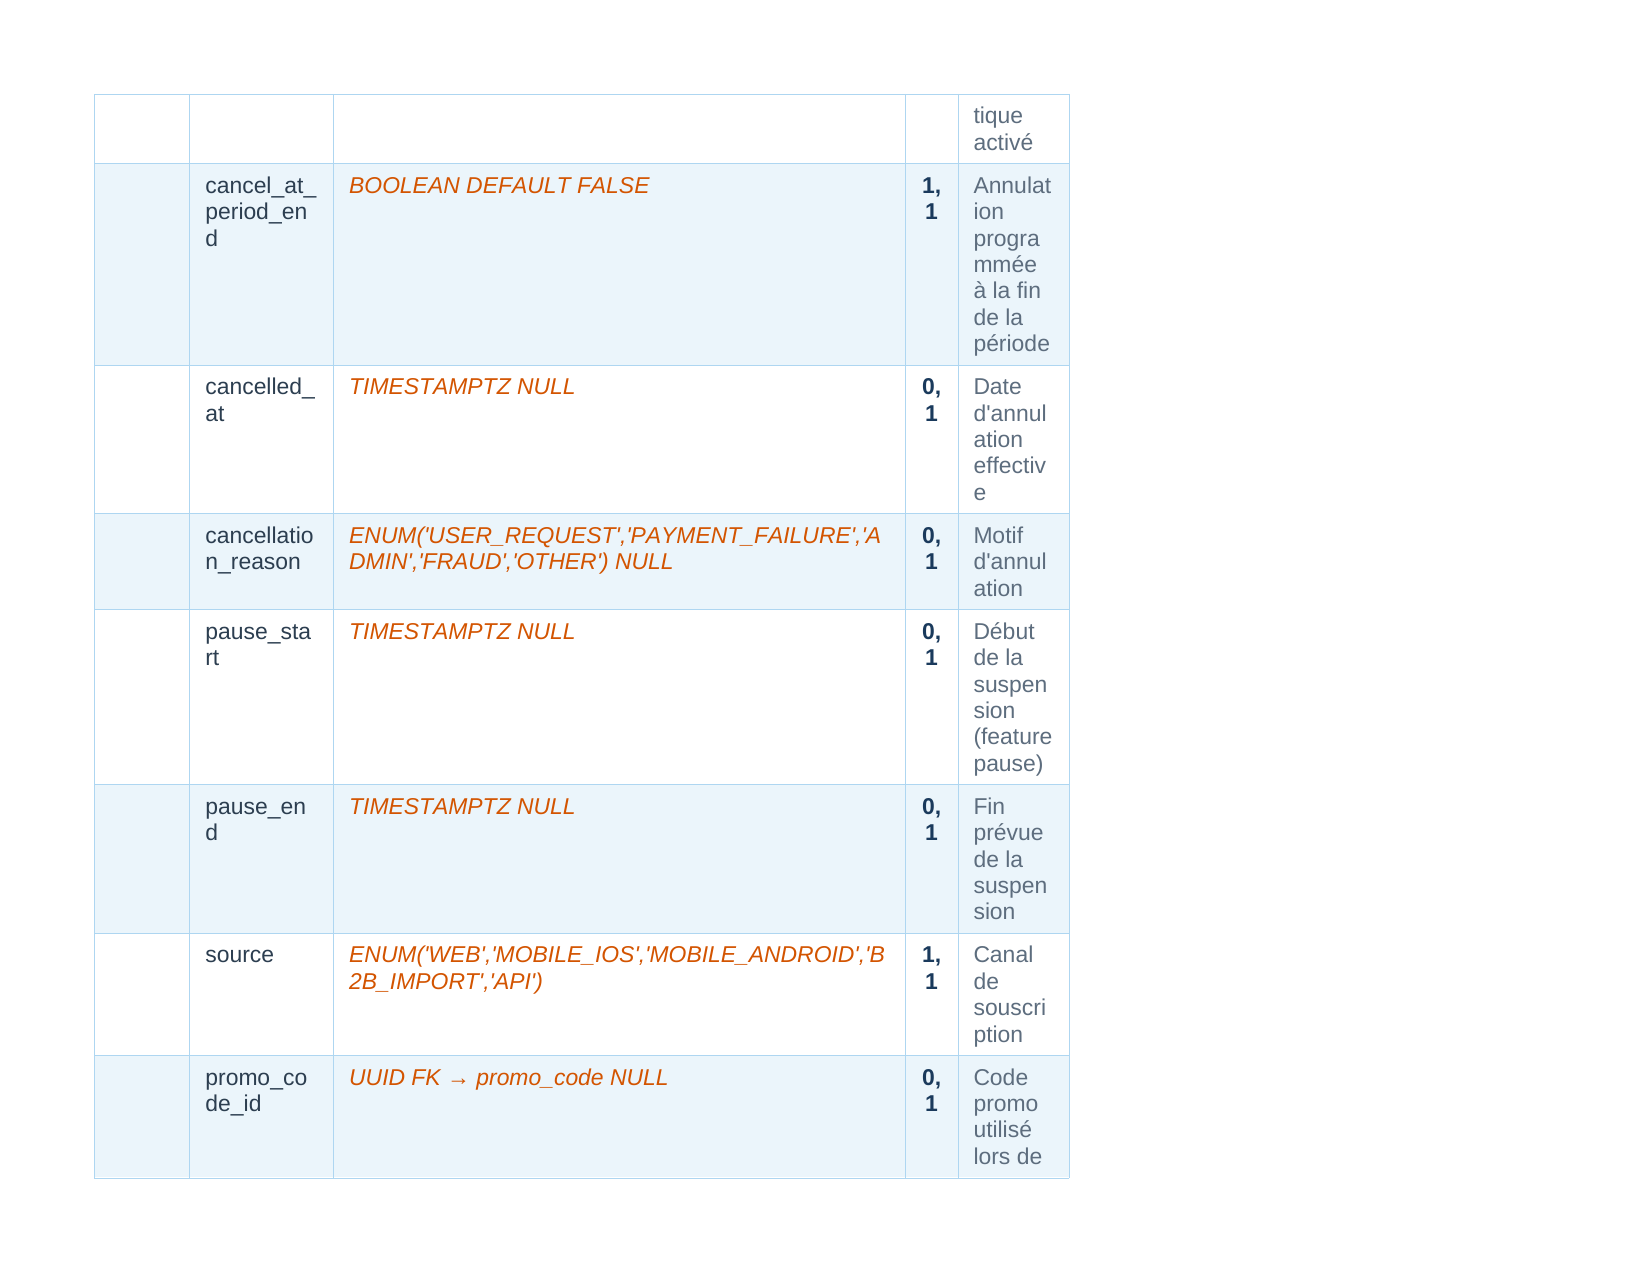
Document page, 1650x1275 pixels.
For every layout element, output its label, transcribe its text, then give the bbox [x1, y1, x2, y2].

table_cell 0,1 [906, 785, 958, 933]
table_cell Code promo utilisé lors de [959, 1056, 1069, 1177]
table_cell Canal de souscription [959, 934, 1069, 1055]
table_cell [95, 610, 189, 784]
table_cell [95, 514, 189, 609]
table_cell source [190, 934, 333, 1055]
table_cell [95, 366, 189, 513]
table_cell TIMESTAMPTZ NULL [334, 610, 905, 784]
table_cell pause_end [190, 785, 333, 933]
table_cell [906, 95, 958, 163]
table_cell [95, 95, 189, 163]
table_cell [95, 1056, 189, 1177]
table_cell Fin prévue de la suspension [959, 785, 1069, 933]
table_cell [190, 95, 333, 163]
table_cell [95, 164, 189, 365]
table_cell UUID FK → promo_code NULL [334, 1056, 905, 1177]
table_cell TIMESTAMPTZ NULL [334, 366, 905, 513]
table_cell Annulation programmée à la fin de la période [959, 164, 1069, 365]
table_cell 0,1 [906, 1056, 958, 1177]
table_cell 1,1 [906, 934, 958, 1055]
table_cell cancel_at_period_end [190, 164, 333, 365]
table_cell cancelled_at [190, 366, 333, 513]
table_cell promo_code_id [190, 1056, 333, 1177]
table_cell 1,1 [906, 164, 958, 365]
table_cell [95, 934, 189, 1055]
table_cell 0,1 [906, 610, 958, 784]
table_cell ENUM('USER_REQUEST','PAYMENT_FAILURE','ADMIN','FRAUD','OTHER') NULL [334, 514, 905, 609]
table_cell Motif d'annulation [959, 514, 1069, 609]
table_cell BOOLEAN DEFAULT FALSE [334, 164, 905, 365]
table_cell 0,1 [906, 514, 958, 609]
table_cell cancellation_reason [190, 514, 333, 609]
table_cell [334, 95, 905, 163]
table_cell Début de la suspension (feature pause) [959, 610, 1069, 784]
table_cell pause_start [190, 610, 333, 784]
table_cell 0,1 [906, 366, 958, 513]
table_cell tique activé [959, 95, 1069, 163]
table_cell Date d'annulation effective [959, 366, 1069, 513]
table_cell ENUM('WEB','MOBILE_IOS','MOBILE_ANDROID','B2B_IMPORT','API') [334, 934, 905, 1055]
table_cell [95, 785, 189, 933]
table_cell TIMESTAMPTZ NULL [334, 785, 905, 933]
